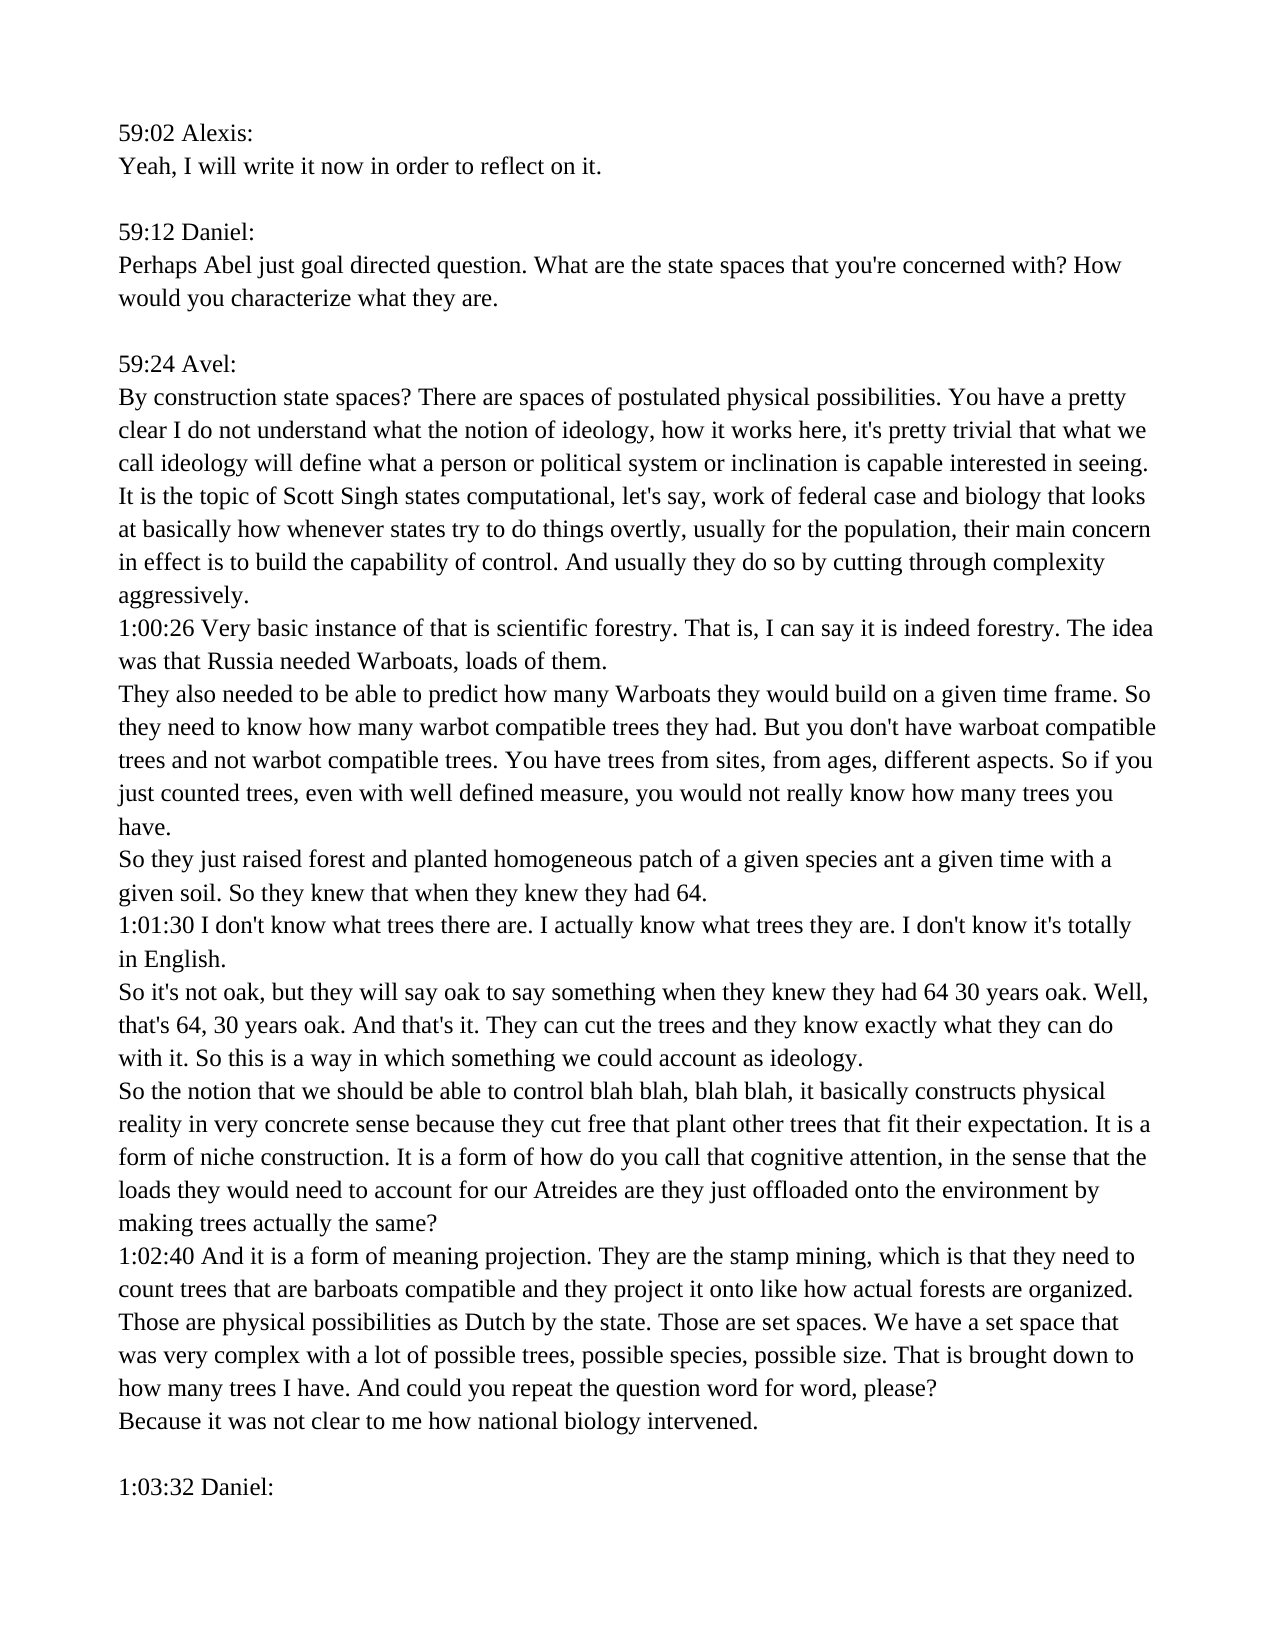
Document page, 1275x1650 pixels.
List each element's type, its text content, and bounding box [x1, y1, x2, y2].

text Yeah, I will write it now in order to reflect on it. [118, 151, 1157, 180]
text So it's not oak, but they will say oak to say something when they knew they had 64 30 years oak. Well, that's 64, 30 years oak. And that's it. They can cut the trees and they know exactly what they can do with it. So this is a way in which something we could account as ideology. [118, 977, 1157, 1071]
text 59:02 Alexis: [118, 118, 1157, 147]
text Those are physical possibilities as Dutch by the state. Those are set spaces. We have a set space that was very complex with a lot of possible trees, possible species, possible size. That is brought down to how many trees I have. And could you repeat the question word for word, please? [118, 1307, 1157, 1402]
text 59:12 Daniel: [118, 217, 1157, 246]
text By construction state spaces? There are spaces of postulated physical possibilities. You have a pretty clear I do not understand what the notion of ideology, how it works here, it's pretty trivial that what we call ideology will define what a person or political system or inclination is capable interested in seeing. [118, 382, 1157, 477]
text 1:02:40 And it is a form of meaning projection. They are the stamp mining, which is that they need to count trees that are barboats compatible and they project it onto like how actual forests are organized. [118, 1241, 1157, 1303]
text Because it was not clear to me how national biology intervened. [118, 1406, 1157, 1435]
text They also needed to be able to predict how many Warboats they would build on a given time frame. So they need to know how many warbot compatible trees they had. But you don't have warboat compatible trees and not warbot compatible trees. You have trees from sites, from ages, different aspects. So if you just counted trees, even with well defined measure, you would not really know how many trees you have. [118, 679, 1157, 840]
text So the notion that we should be able to control blah blah, blah blah, it basically constructs physical reality in very concrete sense because they cut free that plant other trees that fit their expectation. It is a form of niche construction. It is a form of how do you call that cognitive attention, in the sense that the loads they would need to account for our Atreides are they just offloaded onto the environment by making trees actually the same? [118, 1076, 1157, 1237]
text Perhaps Abel just goal directed question. What are the state spaces that you're concerned with? How would you characterize what they are. [118, 250, 1157, 312]
text 1:03:32 Daniel: [118, 1472, 1157, 1501]
text So they just raised forest and planted homogeneous patch of a given species ant a given time with a given soil. So they knew that when they knew they had 64. [118, 844, 1157, 906]
text 59:24 Avel: [118, 349, 1157, 378]
text 1:01:30 I don't know what trees there are. I actually know what trees they are. I don't know it's totally in English. [118, 911, 1157, 972]
text 1:00:26 Very basic instance of that is scientific forestry. That is, I can say it is indeed forestry. The idea was that Russia needed Warboats, loads of them. [118, 613, 1157, 675]
text It is the topic of Scott Singh states computational, let's say, work of federal case and biology that looks at basically how whenever states try to do things overtly, usually for the population, their main concern in effect is to build the capability of control. And usually they do so by cutting through complexity aggressively. [118, 481, 1157, 609]
